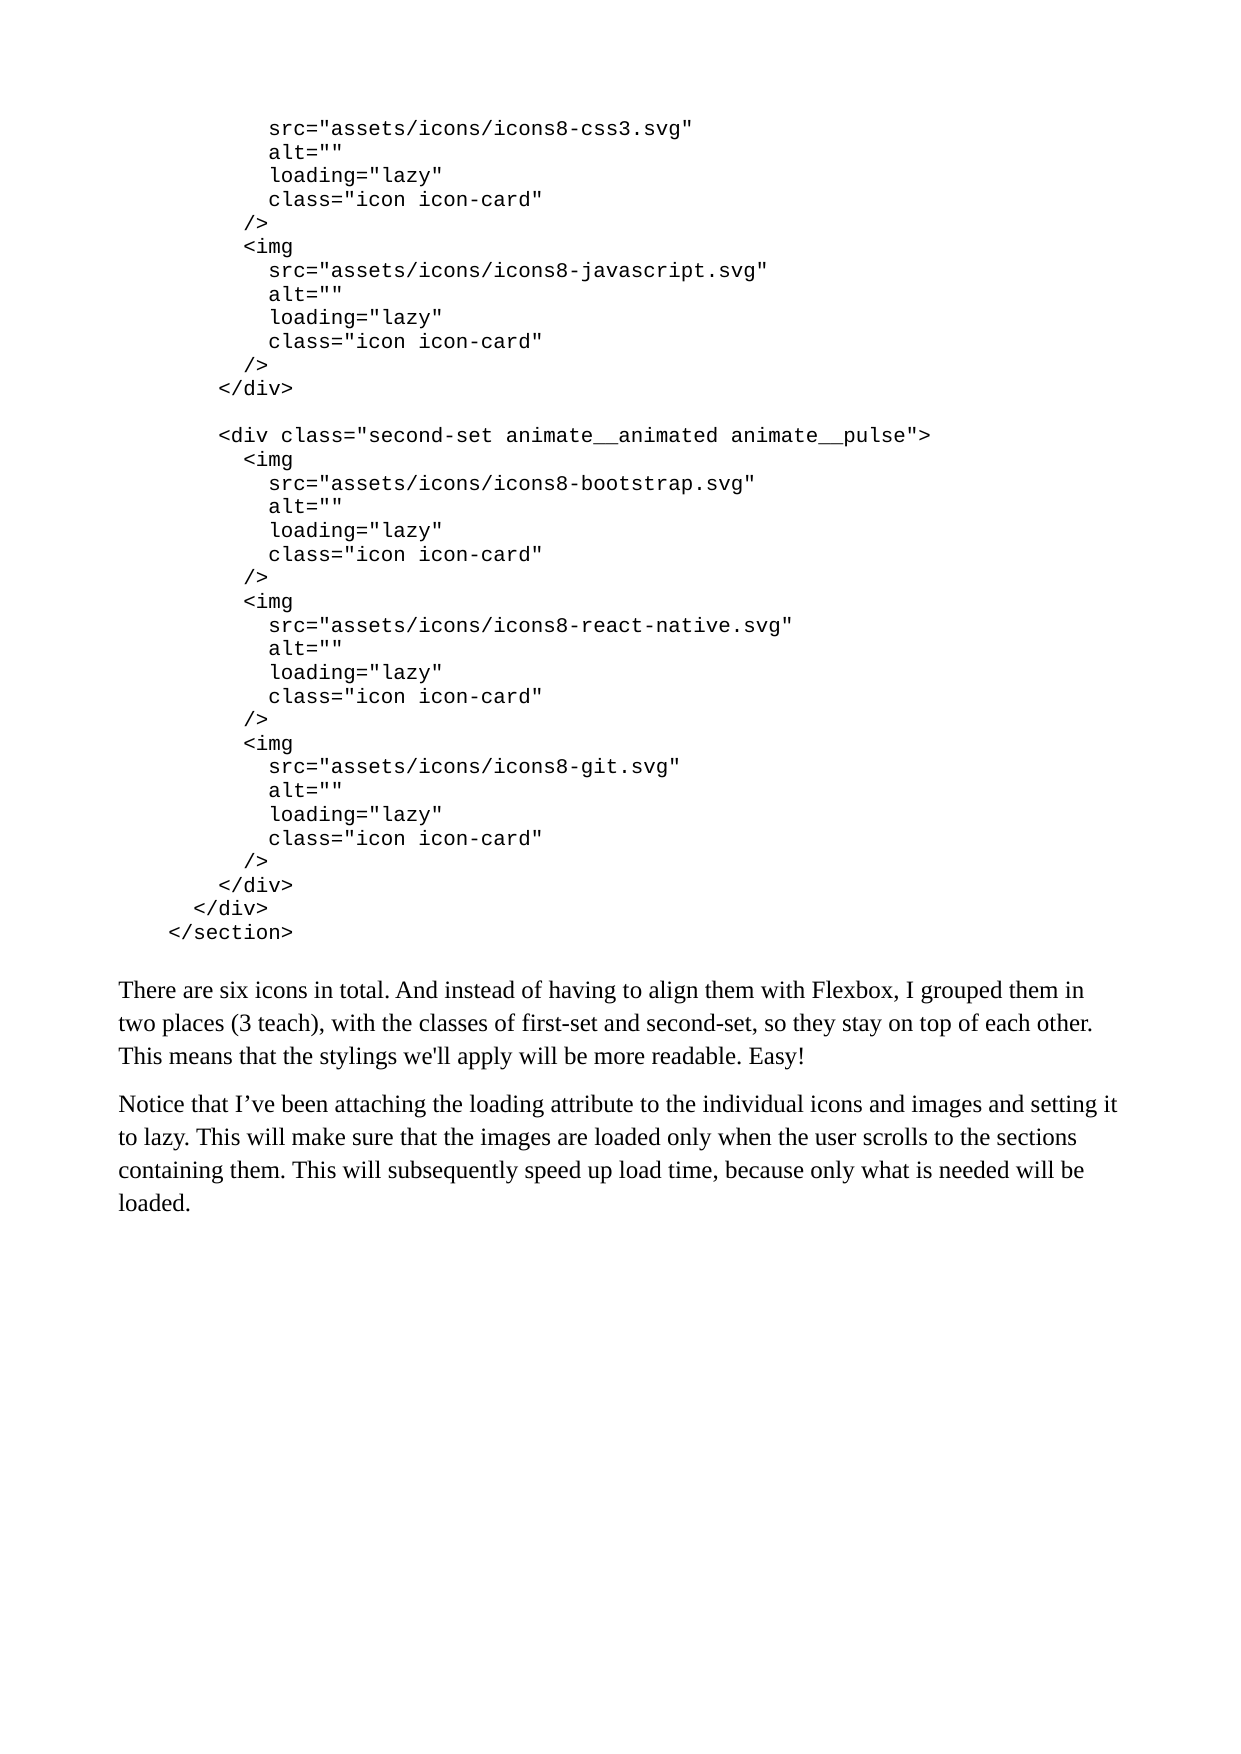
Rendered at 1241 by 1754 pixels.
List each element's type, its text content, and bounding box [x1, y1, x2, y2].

text alt="" [118, 284, 1122, 307]
text alt="" [118, 780, 1122, 804]
text Notice that I’ve been attaching the loading attribute to the individual icons and images and setting it to lazy. This will make sure that the images are loaded only when the user scrolls to the sections containing them. This will subsequently speed up load time, because only what is needed will be loaded. [118, 1089, 1122, 1217]
text src="assets/icons/icons8-bootstrap.svg" [118, 473, 1122, 496]
text </div> [118, 898, 1122, 922]
text class="icon icon-card" [118, 331, 1122, 354]
text loading="lazy" [118, 165, 1122, 189]
text src="assets/icons/icons8-javascript.svg" [118, 260, 1122, 284]
text /> [118, 354, 1122, 378]
text /> [118, 709, 1122, 733]
text /> [118, 567, 1122, 591]
text src="assets/icons/icons8-react-native.svg" [118, 615, 1122, 638]
text src="assets/icons/icons8-css3.svg" [118, 118, 1122, 142]
text loading="lazy" [118, 662, 1122, 686]
text </section> [118, 922, 1122, 946]
text <img [118, 591, 1122, 615]
text class="icon icon-card" [118, 686, 1122, 709]
text <img [118, 449, 1122, 473]
text class="icon icon-card" [118, 189, 1122, 213]
text /> [118, 213, 1122, 236]
text loading="lazy" [118, 307, 1122, 331]
text alt="" [118, 638, 1122, 662]
text <img [118, 236, 1122, 260]
text class="icon icon-card" [118, 544, 1122, 567]
text <div class="second-set animate__animated animate__pulse"> [118, 426, 1122, 449]
text loading="lazy" [118, 804, 1122, 827]
text class="icon icon-card" [118, 827, 1122, 851]
text <img [118, 733, 1122, 757]
text alt="" [118, 496, 1122, 520]
text There are six icons in total. And instead of having to align them with Flexbox, I grouped them in two places (3 teach), with the classes of first-set and second-set, so they stay on top of each other. This means that the stylings we'll apply will be more readable. Easy! [118, 975, 1122, 1070]
text loading="lazy" [118, 520, 1122, 544]
text </div> [118, 875, 1122, 898]
text alt="" [118, 142, 1122, 165]
text /> [118, 851, 1122, 875]
text </div> [118, 378, 1122, 402]
text src="assets/icons/icons8-git.svg" [118, 757, 1122, 780]
